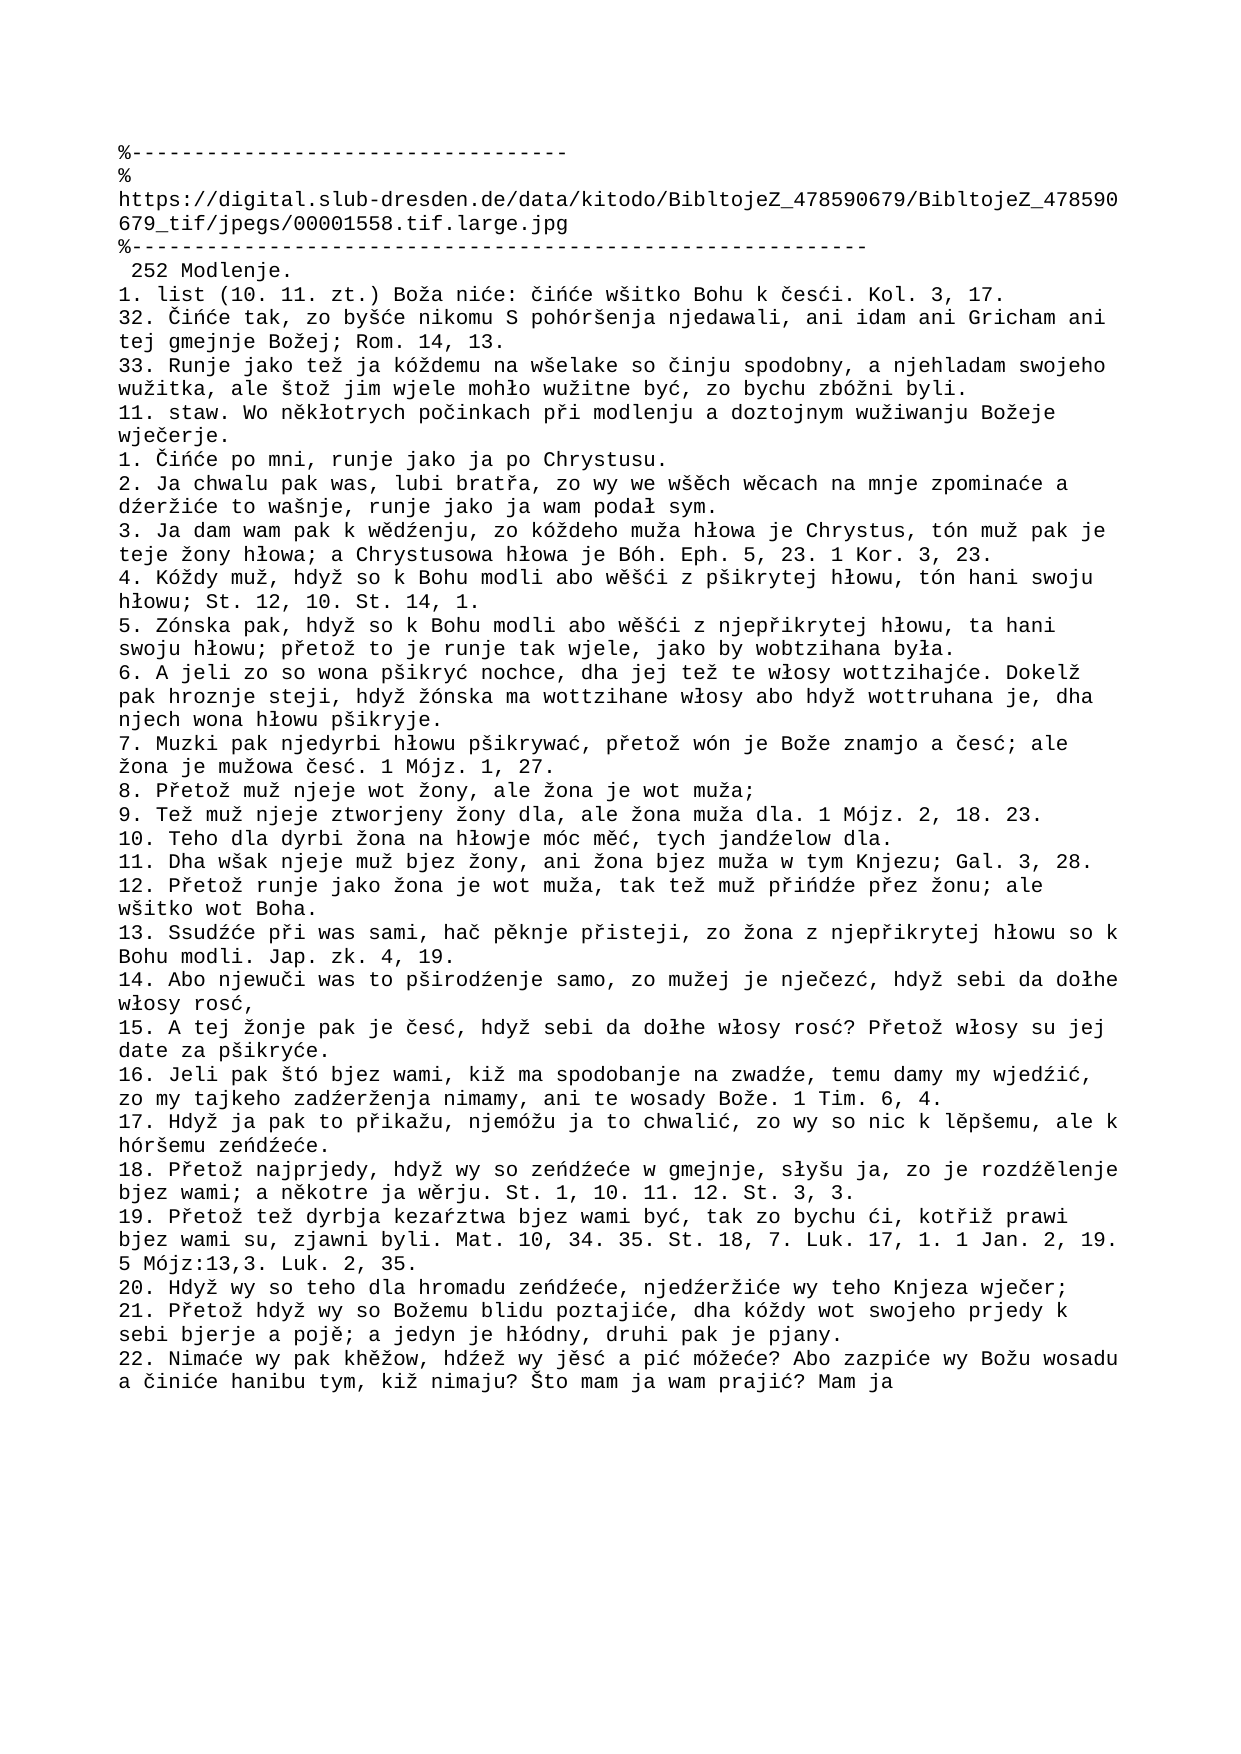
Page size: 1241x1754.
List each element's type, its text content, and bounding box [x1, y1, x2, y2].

text % https://digital.slub-dresden.de/data/kitodo/BibltojeZ_478590679/BibltojeZ_478590679_tif/jpegs/00001558.tif.large.jpg [118, 165, 1122, 236]
text %----------------------------------- [118, 142, 1122, 165]
text 7. Muzki pak njedyrbi hłowu pšikrywać, přetož wón je Bože znamjo a česć; ale žona je mužowa česć. 1 Mójz. 1, 27. [118, 733, 1122, 780]
text 6. A jeli zo so wona pšikryć nochce, dha jej tež te włosy wottzihajće. Dokelž pak hroznje steji, hdyž žónska ma wottzihane włosy abo hdyž wottruhana je, dha njech wona hłowu pšikryje. [118, 662, 1122, 733]
text 15. A tej žonje pak je česć, hdyž sebi da dołhe włosy rosć? Přetož włosy su jej date za pšikryće. [118, 1017, 1122, 1064]
text 33. Runje jako tež ja kóždemu na wšelake so činju spodobny, a njehladam swojeho wužitka, ale štož jim wjele mohło wužitne być, zo bychu zbóžni byli. [118, 354, 1122, 402]
text 1. list (10. 11. zt.) Boža niće: čińće wšitko Bohu k česći. Kol. 3, 17. [118, 284, 1122, 307]
text 21. Přetož hdyž wy so Božemu blidu poztajiće, dha kóždy wot swojeho prjedy k sebi bjerje a pojě; a jedyn je hłódny, druhi pak je pjany. [118, 1300, 1122, 1348]
text %----------------------------------------------------------- [118, 236, 1122, 260]
text 22. Nimaće wy pak khěžow, hdźež wy jěsć a pić móžeće? Abo zazpiće wy Božu wosadu a činiće hanibu tym, kiž nimaju? Što mam ja wam prajić? Mam ja [118, 1348, 1122, 1395]
text 252 Modlenje. [118, 260, 1122, 284]
text 17. Hdyž ja pak to přikažu, njemóžu ja to chwalić, zo wy so nic k lěpšemu, ale k hóršemu zeńdźeće. [118, 1111, 1122, 1158]
text 2. Ja chwalu pak was, lubi bratřa, zo wy we wšěch wěcach na mnje zpominaće a dźeržiće to wašnje, runje jako ja wam podał sym. [118, 473, 1122, 520]
text 19. Přetož tež dyrbja kezaŕztwa bjez wami być, tak zo bychu ći, kotřiž prawi bjez wami su, zjawni byli. Mat. 10, 34. 35. St. 18, 7. Luk. 17, 1. 1 Jan. 2, 19. 5 Mójz:13,3. Luk. 2, 35. [118, 1206, 1122, 1277]
text 9. Tež muž njeje ztworjeny žony dla, ale žona muža dla. 1 Mójz. 2, 18. 23. [118, 804, 1122, 827]
text 20. Hdyž wy so teho dla hromadu zeńdźeće, njedźeržiće wy teho Knjeza wječer; [118, 1277, 1122, 1300]
text 16. Jeli pak štó bjez wami, kiž ma spodobanje na zwadźe, temu damy my wjedźić, zo my tajkeho zadźerženja nimamy, ani te wosady Bože. 1 Tim. 6, 4. [118, 1064, 1122, 1111]
text 11. staw. Wo někłotrych počinkach při modlenju a doztojnym wužiwanju Božeje wječerje. [118, 402, 1122, 449]
text 10. Teho dla dyrbi žona na hłowje móc měć, tych jandźelow dla. [118, 827, 1122, 851]
text 1. Čińće po mni, runje jako ja po Chrystusu. [118, 449, 1122, 473]
text 32. Čińće tak, zo byšće nikomu S pohóršenja njedawali, ani idam ani Gricham ani tej gmejnje Božej; Rom. 14, 13. [118, 307, 1122, 354]
text 12. Přetož runje jako žona je wot muža, tak tež muž přińdźe přez žonu; ale wšitko wot Boha. [118, 875, 1122, 922]
text 14. Abo njewuči was to pširodźenje samo, zo mužej je nječezć, hdyž sebi da dołhe włosy rosć, [118, 969, 1122, 1017]
text 4. Kóždy muž, hdyž so k Bohu modli abo wěšći z pšikrytej hłowu, tón hani swoju hłowu; St. 12, 10. St. 14, 1. [118, 567, 1122, 615]
text 8. Přetož muž njeje wot žony, ale žona je wot muža; [118, 780, 1122, 804]
text 18. Přetož najprjedy, hdyž wy so zeńdźeće w gmejnje, słyšu ja, zo je rozdźělenje bjez wami; a někotre ja wěrju. St. 1, 10. 11. 12. St. 3, 3. [118, 1158, 1122, 1206]
text 3. Ja dam wam pak k wědźenju, zo kóždeho muža hłowa je Chrystus, tón muž pak je teje žony hłowa; a Chrystusowa hłowa je Bóh. Eph. 5, 23. 1 Kor. 3, 23. [118, 520, 1122, 567]
text 11. Dha wšak njeje muž bjez žony, ani žona bjez muža w tym Knjezu; Gal. 3, 28. [118, 851, 1122, 875]
text 5. Zónska pak, hdyž so k Bohu modli abo wěšći z njepřikrytej hłowu, ta hani swoju hłowu; přetož to je runje tak wjele, jako by wobtzihana była. [118, 615, 1122, 662]
text 13. Ssudźće při was sami, hač pěknje přisteji, zo žona z njepřikrytej hłowu so k Bohu modli. Jap. zk. 4, 19. [118, 922, 1122, 969]
